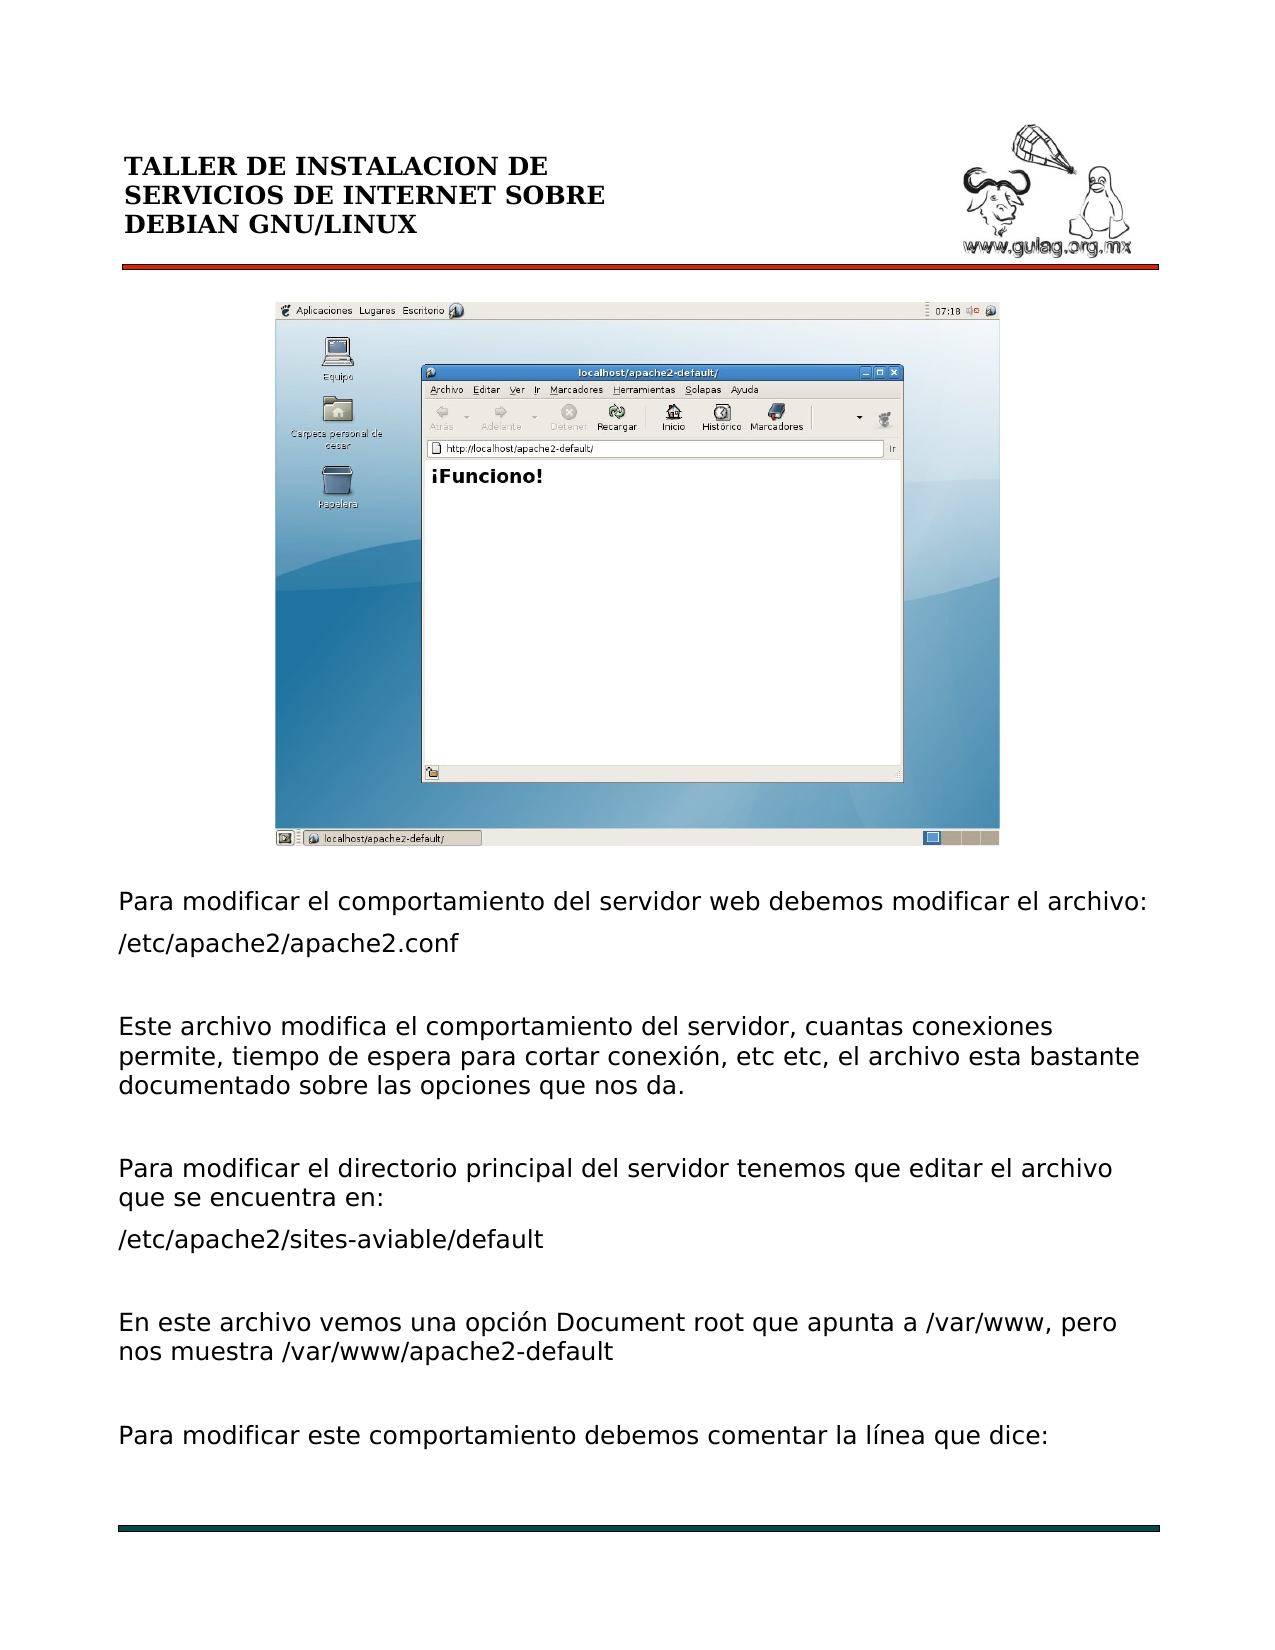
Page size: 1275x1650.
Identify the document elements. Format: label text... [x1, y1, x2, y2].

text /etc/apache2/apache2.conf [118, 929, 1157, 958]
picture [275, 302, 1000, 846]
text Para modificar el directorio principal del servidor tenemos que editar el archivo que se encuentra en: [118, 1154, 1157, 1212]
text Para modificar el comportamiento del servidor web debemos modificar el archivo: [118, 887, 1157, 917]
text Este archivo modifica el comportamiento del servidor, cuantas conexiones permite, tiempo de espera para cortar conexión, etc etc, el archivo esta bastante documentado sobre las opciones que nos da. [118, 1012, 1157, 1100]
picture [961, 122, 1132, 260]
text /etc/apache2/sites-aviable/default [118, 1225, 1157, 1254]
text Para modificar este comportamiento debemos comentar la línea que dice: [118, 1421, 1157, 1450]
text En este archivo vemos una opción Document root que apunta a /var/www, pero nos muestra /var/www/apache2-default [118, 1308, 1157, 1367]
